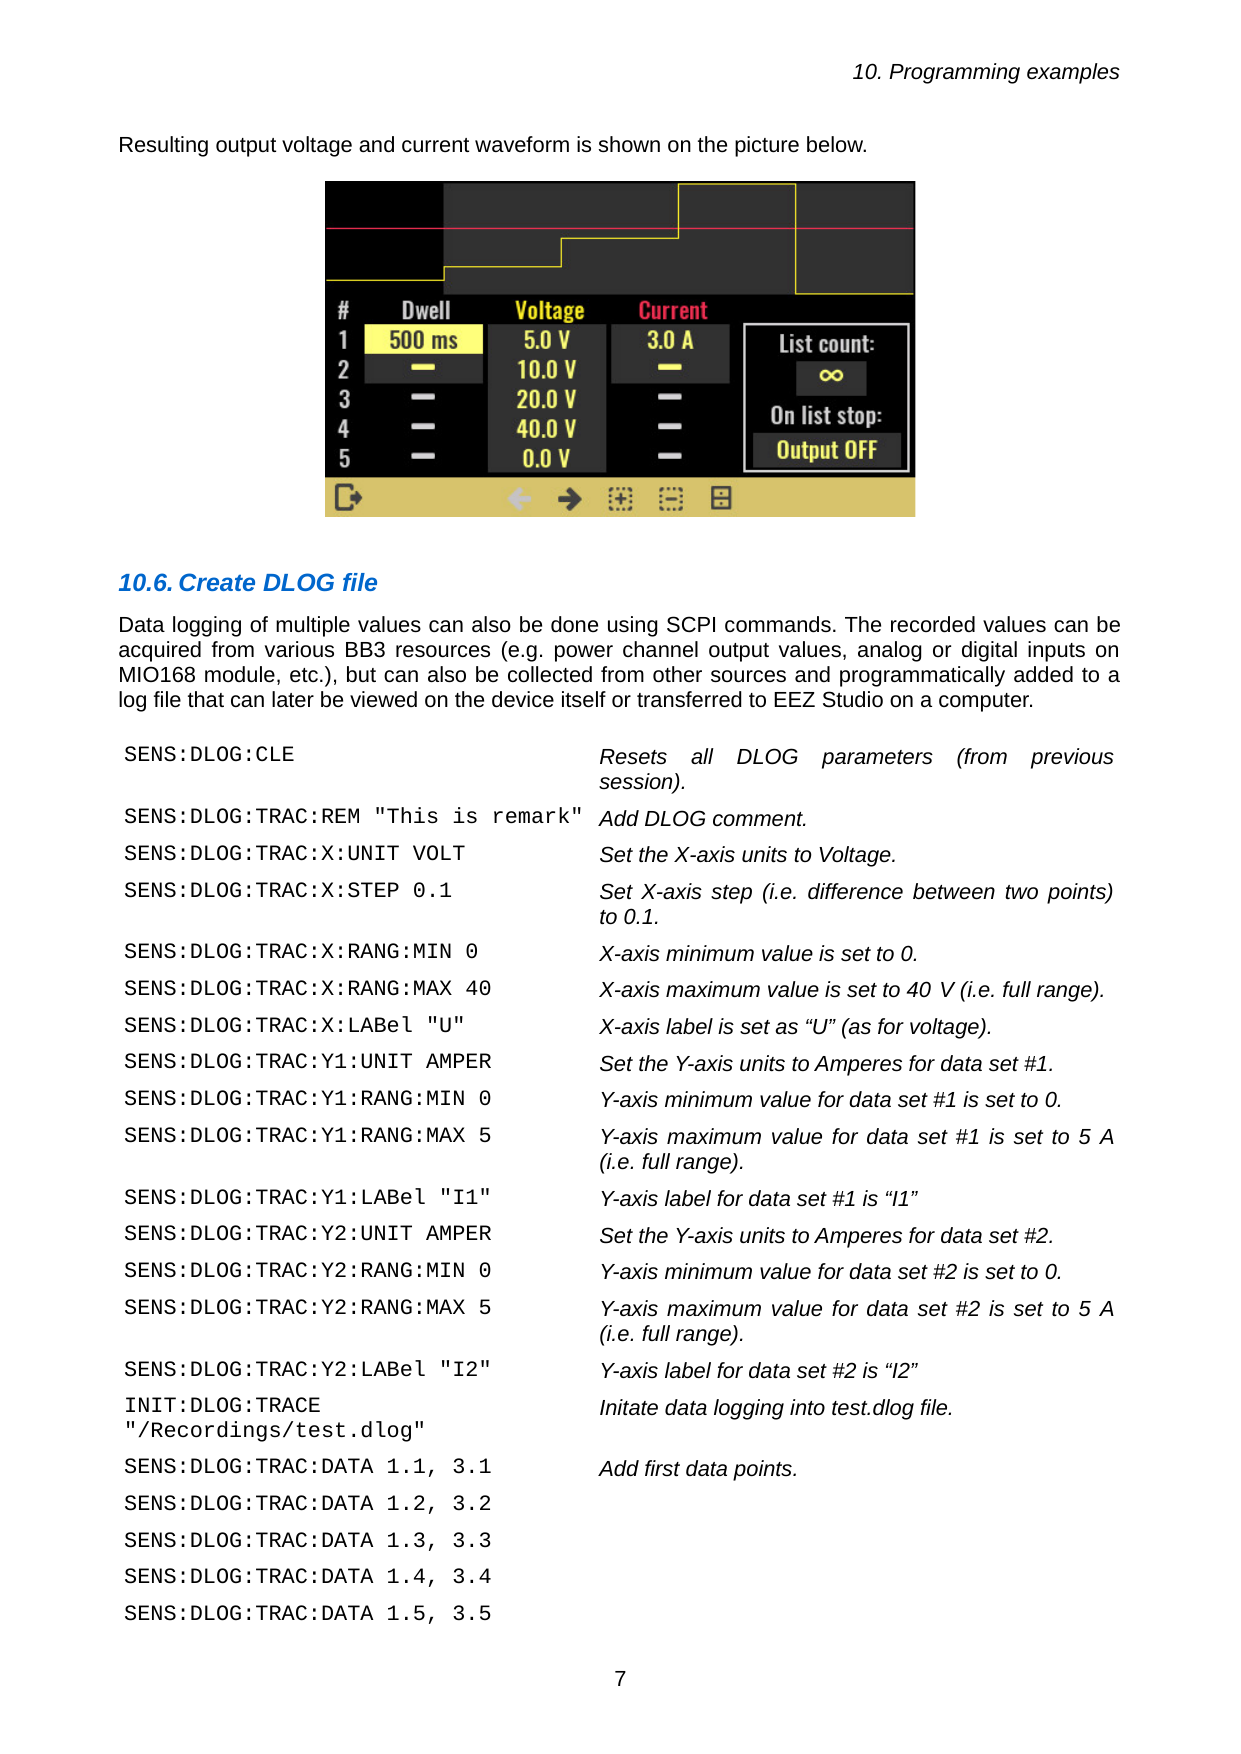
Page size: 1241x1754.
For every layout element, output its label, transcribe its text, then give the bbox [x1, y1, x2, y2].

table_cell SENS:DLOG:TRAC:Y1:RANG:MAX 5 [118, 1118, 593, 1180]
picture [325, 181, 916, 517]
table_cell Y-axis minimum value for data set #1 is set to 0. [593, 1082, 1122, 1118]
table_cell X-axis label is set as “U” (as for voltage). [593, 1008, 1122, 1045]
table_cell SENS:DLOG:TRAC:Y1:UNIT AMPER [118, 1045, 593, 1082]
table_cell Y-axis label for data set #1 is “I1” [593, 1180, 1122, 1217]
table_cell SENS:DLOG:TRAC:Y2:LABel "I2" [118, 1352, 593, 1389]
table_cell [593, 1596, 1122, 1633]
table_cell SENS:DLOG:TRAC:DATA 1.5, 3.5 [118, 1596, 593, 1633]
table_cell Y-axis label for data set #2 is “I2” [593, 1352, 1122, 1389]
table_cell Add first data points. [593, 1450, 1122, 1486]
subtitle Create DLOG file [118, 568, 1122, 597]
text Resulting output voltage and current waveform is shown on the picture below. [118, 131, 1122, 157]
table_cell [593, 1486, 1122, 1523]
table_cell Y-axis minimum value for data set #2 is set to 0. [593, 1254, 1122, 1290]
table_cell SENS:DLOG:TRAC:X:RANG:MAX 40 [118, 972, 593, 1008]
table_cell SENS:DLOG:TRAC:Y2:RANG:MAX 5 [118, 1290, 593, 1352]
table_cell Y-axis maximum value for data set #1 is set to 5 A (i.e. full range). [593, 1118, 1122, 1180]
table_cell Set the Y-axis units to Amperes for data set #2. [593, 1217, 1122, 1253]
table_header SENS:DLOG:CLE [118, 738, 593, 800]
table_cell Initate data logging into test.dlog file. [593, 1389, 1122, 1450]
table_cell Add DLOG comment. [593, 800, 1122, 836]
table_cell SENS:DLOG:TRAC:DATA 1.1, 3.1 [118, 1450, 593, 1486]
table_cell X-axis minimum value is set to 0. [593, 935, 1122, 972]
table_cell SENS:DLOG:TRAC:DATA 1.3, 3.3 [118, 1523, 593, 1560]
table_cell SENS:DLOG:TRAC:Y2:RANG:MIN 0 [118, 1254, 593, 1290]
table_cell Set the X-axis units to Voltage. [593, 836, 1122, 873]
table_cell [593, 1523, 1122, 1560]
table_cell [593, 1560, 1122, 1596]
table_cell SENS:DLOG:TRAC:X:STEP 0.1 [118, 873, 593, 935]
table_cell SENS:DLOG:TRAC:X:RANG:MIN 0 [118, 935, 593, 972]
table_cell Set the Y-axis units to Amperes for data set #1. [593, 1045, 1122, 1082]
table_cell SENS:DLOG:TRAC:DATA 1.4, 3.4 [118, 1560, 593, 1596]
table_cell SENS:DLOG:TRAC:Y2:UNIT AMPER [118, 1217, 593, 1253]
table_cell INIT:DLOG:TRACE "/Recordings/test.dlog" [118, 1389, 593, 1450]
table_cell SENS:DLOG:TRAC:X:UNIT VOLT [118, 836, 593, 873]
text Data logging of multiple values can also be done using SCPI commands. The recorded values can be acquired from various BB3 resources (e.g. power channel output values, analog or digital inputs on MIO168 module, etc.), but can also be collected from other sources and programmatically added to a log file that can later be viewed on the device itself or transferred to EEZ Studio on a computer. [118, 612, 1122, 713]
table_cell SENS:DLOG:TRAC:X:LABel "U" [118, 1008, 593, 1045]
table_cell Y-axis maximum value for data set #2 is set to 5 A (i.e. full range). [593, 1290, 1122, 1352]
table_cell SENS:DLOG:TRAC:REM "This is remark" [118, 800, 593, 836]
table_cell SENS:DLOG:TRAC:DATA 1.2, 3.2 [118, 1486, 593, 1523]
table_cell Set X-axis step (i.e. difference between two points) to 0.1. [593, 873, 1122, 935]
table_cell X-axis maximum value is set to 40 V (i.e. full range). [593, 972, 1122, 1008]
table_cell SENS:DLOG:TRAC:Y1:LABel "I1" [118, 1180, 593, 1217]
table_header Resets all DLOG parameters (from previous session). [593, 738, 1122, 800]
table_cell SENS:DLOG:TRAC:Y1:RANG:MIN 0 [118, 1082, 593, 1118]
